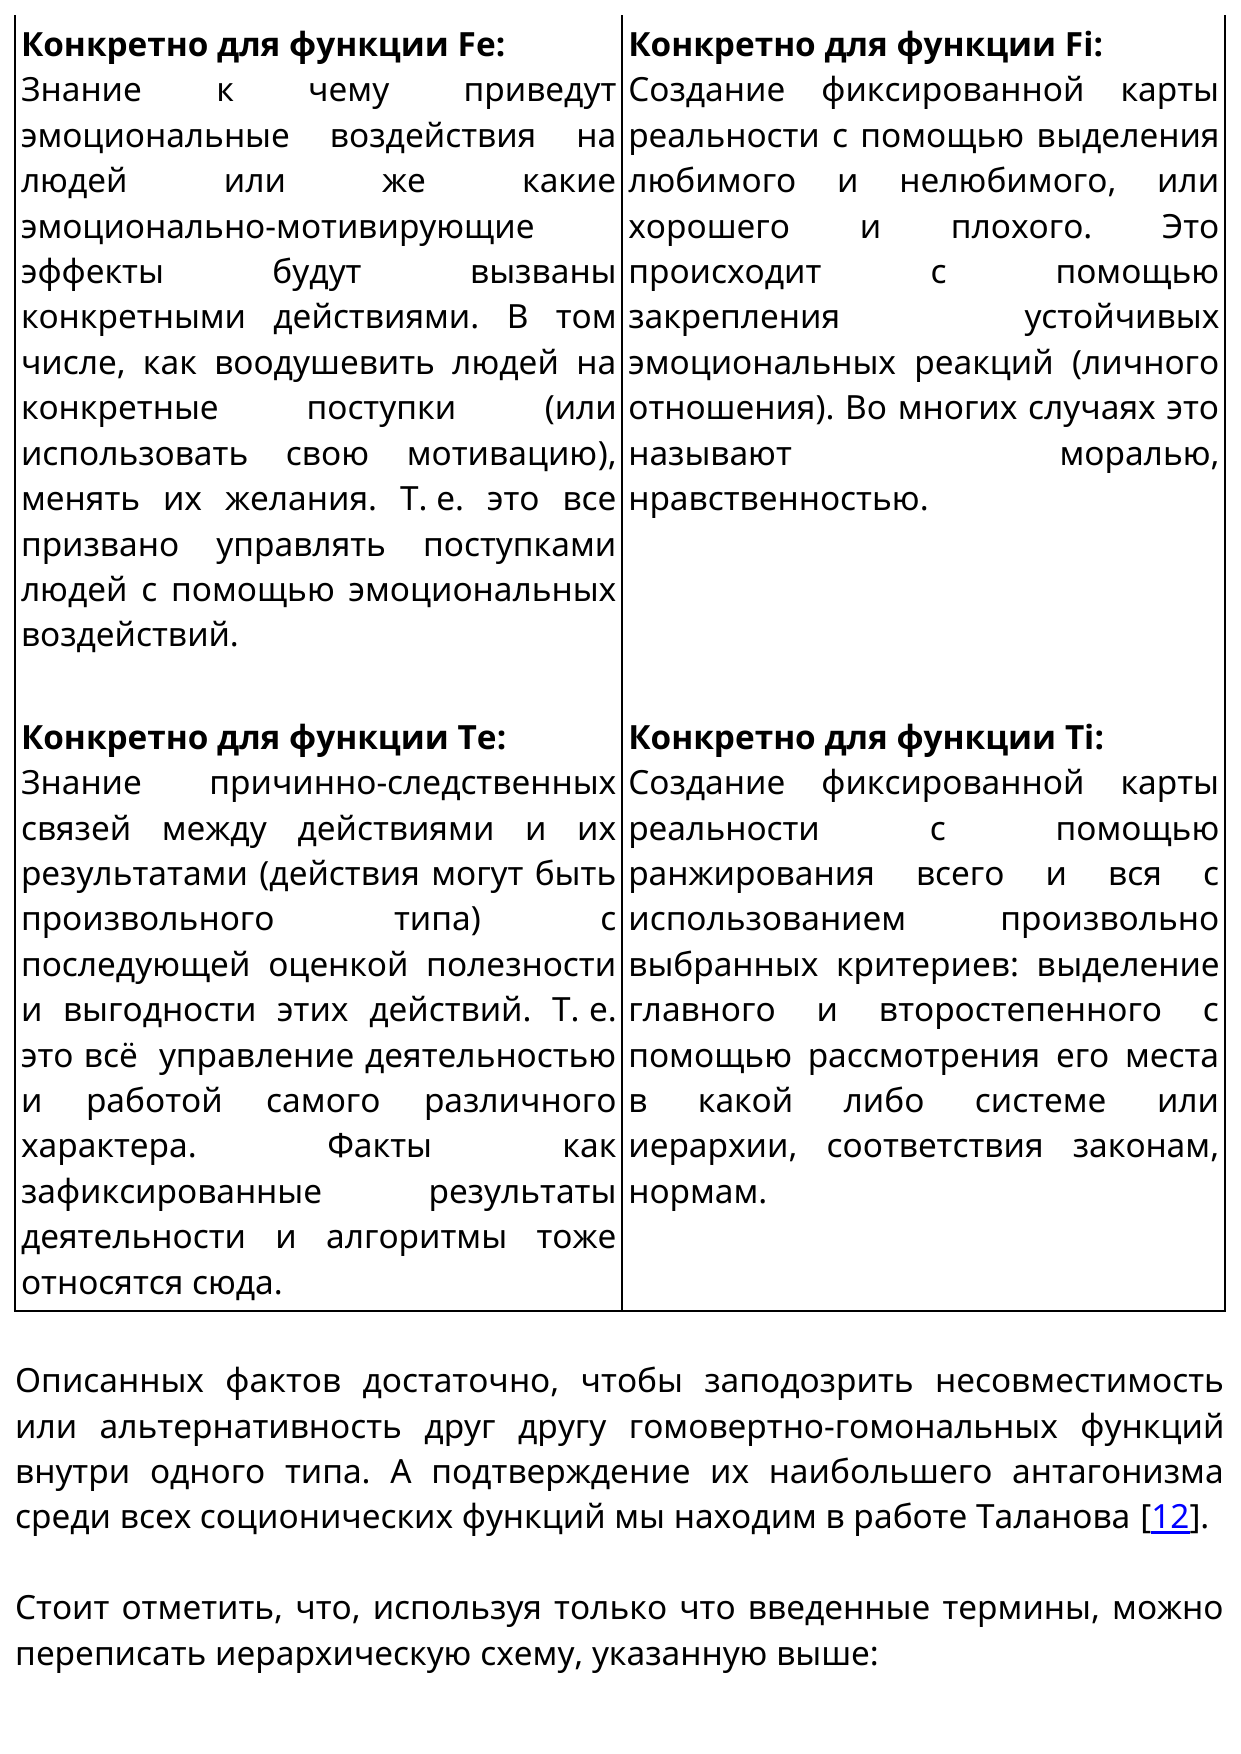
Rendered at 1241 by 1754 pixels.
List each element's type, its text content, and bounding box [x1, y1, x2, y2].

text Стоит отметить, что, используя только что введенные термины, можно переписать иерархическую схему, указанную выше: [15, 1584, 1225, 1675]
table_cell Конкретно для функции Fi: Создание фиксированной карты реальности с помощью выделения любимого и нелюбимого, или хорошего и плохого. Это происходит с помощью закрепления устойчивых эмоциональных реакций (личного отношения). Во многих случаях это называют моралью, нравственностью. [623, 15, 1224, 708]
table_cell Конкретно для функции Fe: Знание к чему приведут эмоциональные воздействия на людей или же какие эмоционально-мотивирующие эффекты будут вызваны конкретными действиями. В том числе, как воодушевить людей на конкретные поступки (или использовать свою мотивацию), менять их желания. Т. е. это все призвано управлять поступками людей с помощью эмоциональных воздействий. [16, 15, 621, 708]
text Описанных фактов достаточно, чтобы заподозрить несовместимость или альтернативность друг другу гомовертно-гомональных функций внутри одного типа. А подтверждение их наибольшего антагонизма среди всех соционических функций мы находим в работе Таланова [12]. [15, 1357, 1225, 1539]
table_cell Конкретно для функции Te: Знание причинно-следственных связей между действиями и их результатами (действия могут быть произвольного типа) с последующей оценкой полезности и выгодности этих действий. Т. е. это всё управление деятельностью и работой самого различного характера. Факты как зафиксированные результаты деятельности и алгоритмы тоже относятся сюда. [16, 708, 621, 1309]
table_cell Конкретно для функции Ti: Создание фиксированной карты реальности с помощью ранжирования всего и вся с использованием произвольно выбранных критериев: выделение главного и второстепенного с помощью рассмотрения его места в какой либо системе или иерархии, соответствия законам, нормам. [623, 708, 1224, 1309]
